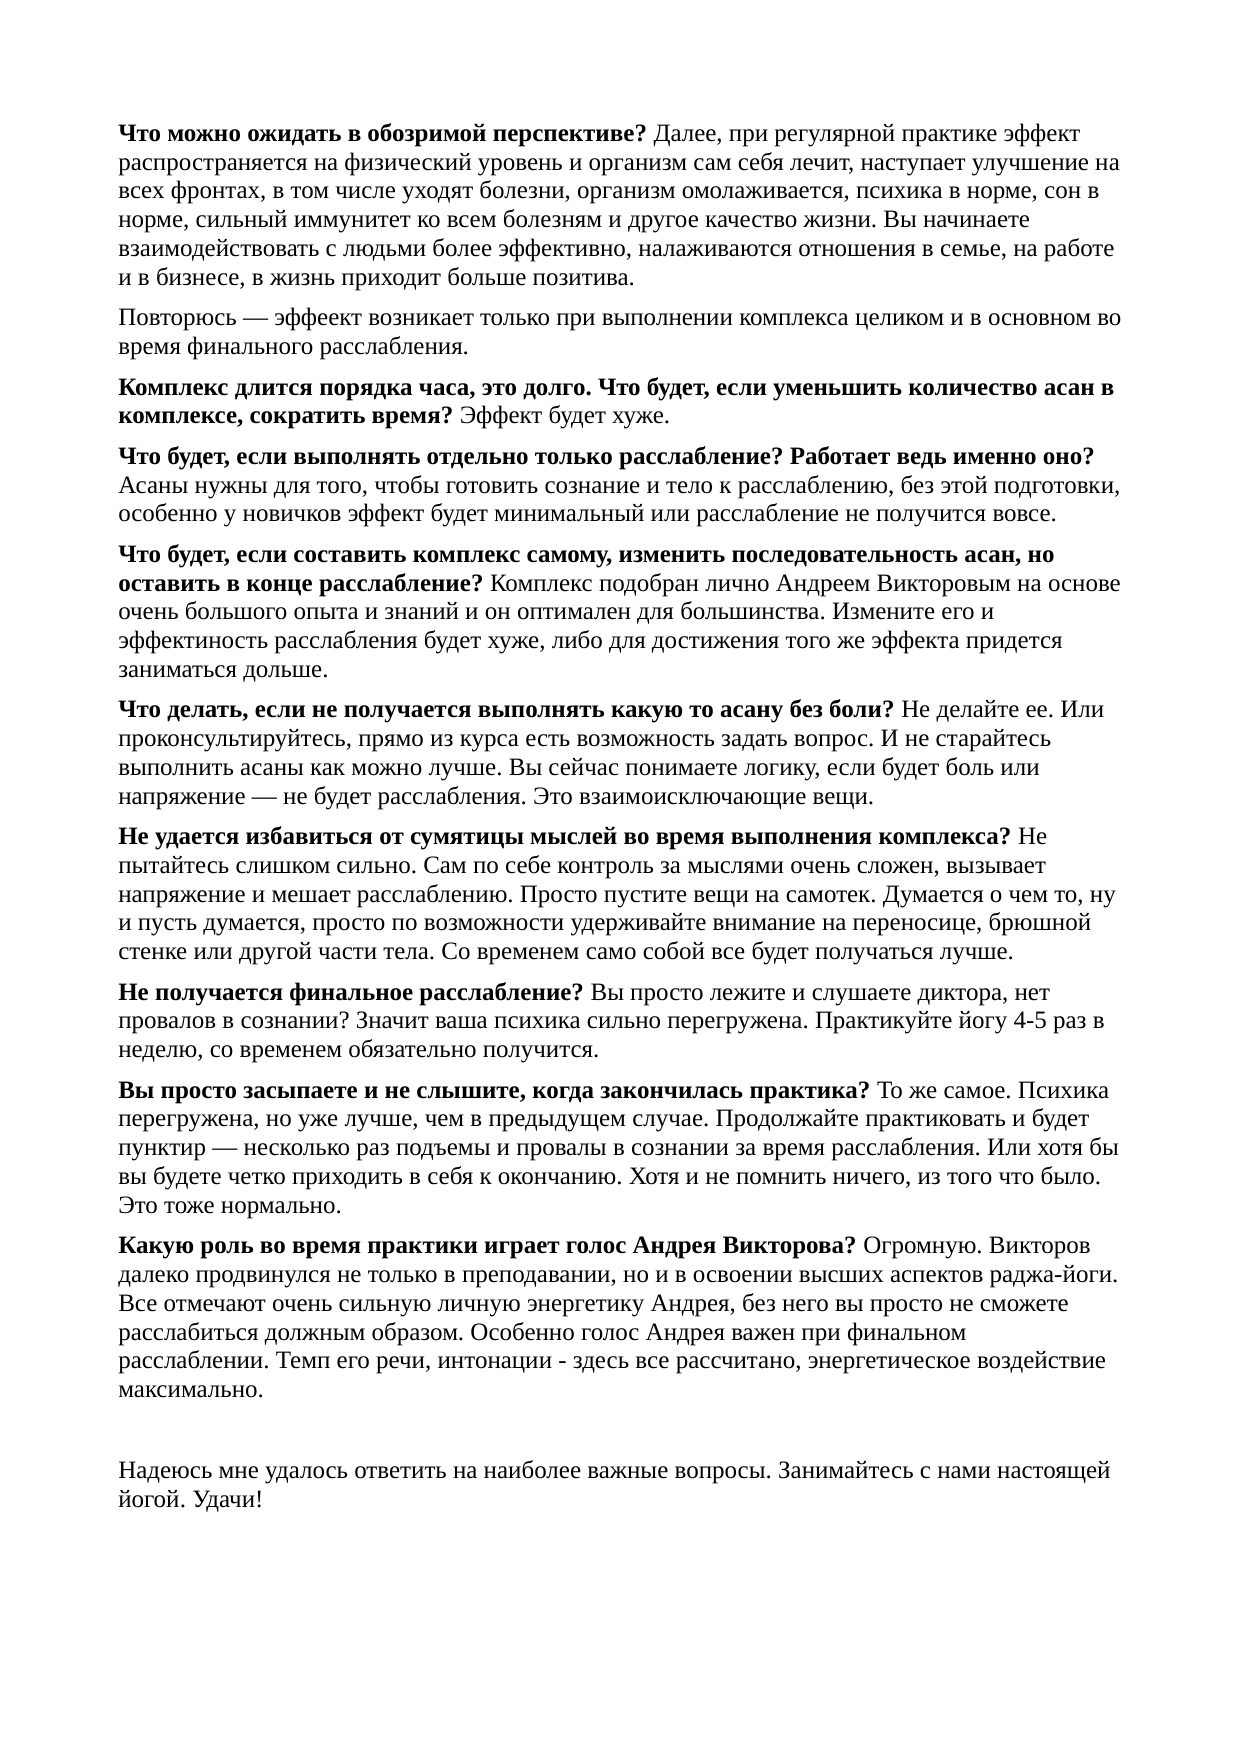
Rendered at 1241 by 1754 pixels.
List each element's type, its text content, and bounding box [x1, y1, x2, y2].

text Надеюсь мне удалось ответить на наиболее важные вопросы. Занимайтесь с нами настоящей йогой. Удачи! [118, 1455, 1122, 1513]
text Повторюсь — эффеект возникает только при выполнении комплекса целиком и в основном во время финального расслабления. [118, 302, 1122, 360]
text Что будет, если выполнять отдельно только расслабление? Работает ведь именно оно? Асаны нужны для того, чтобы готовить сознание и тело к расслаблению, без этой подготовки, особенно у новичков эффект будет минимальный или расслабление не получится вовсе. [118, 441, 1122, 527]
text Какую роль во время практики играет голос Андрея Викторова? Огромную. Викторов далеко продвинулся не только в преподавании, но и в освоении высших аспектов раджа-йоги. Все отмечают очень сильную личную энергетику Андрея, без него вы просто не сможете расслабиться должным образом. Особенно голос Андрея важен при финальном расслаблении. Темп его речи, интонации - здесь все рассчитано, энергетическое воздействие максимально. [118, 1230, 1122, 1403]
text Что можно ожидать в обозримой перспективе? Далее, при регулярной практике эффект распространяется на физический уровень и организм сам себя лечит, наступает улучшение на всех фронтах, в том числе уходят болезни, организм омолаживается, психика в норме, сон в норме, сильный иммунитет ко всем болезням и другое качество жизни. Вы начинаете взаимодействовать с людьми более эффективно, налаживаются отношения в семье, на работе и в бизнесе, в жизнь приходит больше позитива. [118, 118, 1122, 291]
text Вы просто засыпаете и не слышите, когда закончилась практика? То же самое. Психика перегружена, но уже лучше, чем в предыдущем случае. Продолжайте практиковать и будет пунктир — несколько раз подъемы и провалы в сознании за время расслабления. Или хотя бы вы будете четко приходить в себя к окончанию. Хотя и не помнить ничего, из того что было. Это тоже нормально. [118, 1075, 1122, 1218]
text Что делать, если не получается выполнять какую то асану без боли? Не делайте ее. Или проконсультируйтесь, прямо из курса есть возможность задать вопрос. И не старайтесь выполнить асаны как можно лучше. Вы сейчас понимаете логику, если будет боль или напряжение — не будет расслабления. Это взаимоисключающие вещи. [118, 694, 1122, 809]
text Комплекс длится порядка часа, это долго. Что будет, если уменьшить количество асан в комплексе, сократить время? Эффект будет хуже. [118, 372, 1122, 429]
text Что будет, если составить комплекс самому, изменить последовательность асан, но оставить в конце расслабление? Комплекс подобран лично Андреем Викторовым на основе очень большого опыта и знаний и он оптимален для большинства. Измените его и эффектиность расслабления будет хуже, либо для достижения того же эффекта придется заниматься дольше. [118, 539, 1122, 683]
text Не удается избавиться от сумятицы мыслей во время выполнения комплекса? Не пытайтесь слишком сильно. Сам по себе контроль за мыслями очень сложен, вызывает напряжение и мешает расслаблению. Просто пустите вещи на самотек. Думается о чем то, ну и пусть думается, просто по возможности удерживайте внимание на переносице, брюшной стенке или другой части тела. Со временем само собой все будет получаться лучше. [118, 821, 1122, 965]
text Не получается финальное расслабление? Вы просто лежите и слушаете диктора, нет провалов в сознании? Значит ваша психика сильно перегружена. Практикуйте йогу 4-5 раз в неделю, со временем обязательно получится. [118, 977, 1122, 1063]
